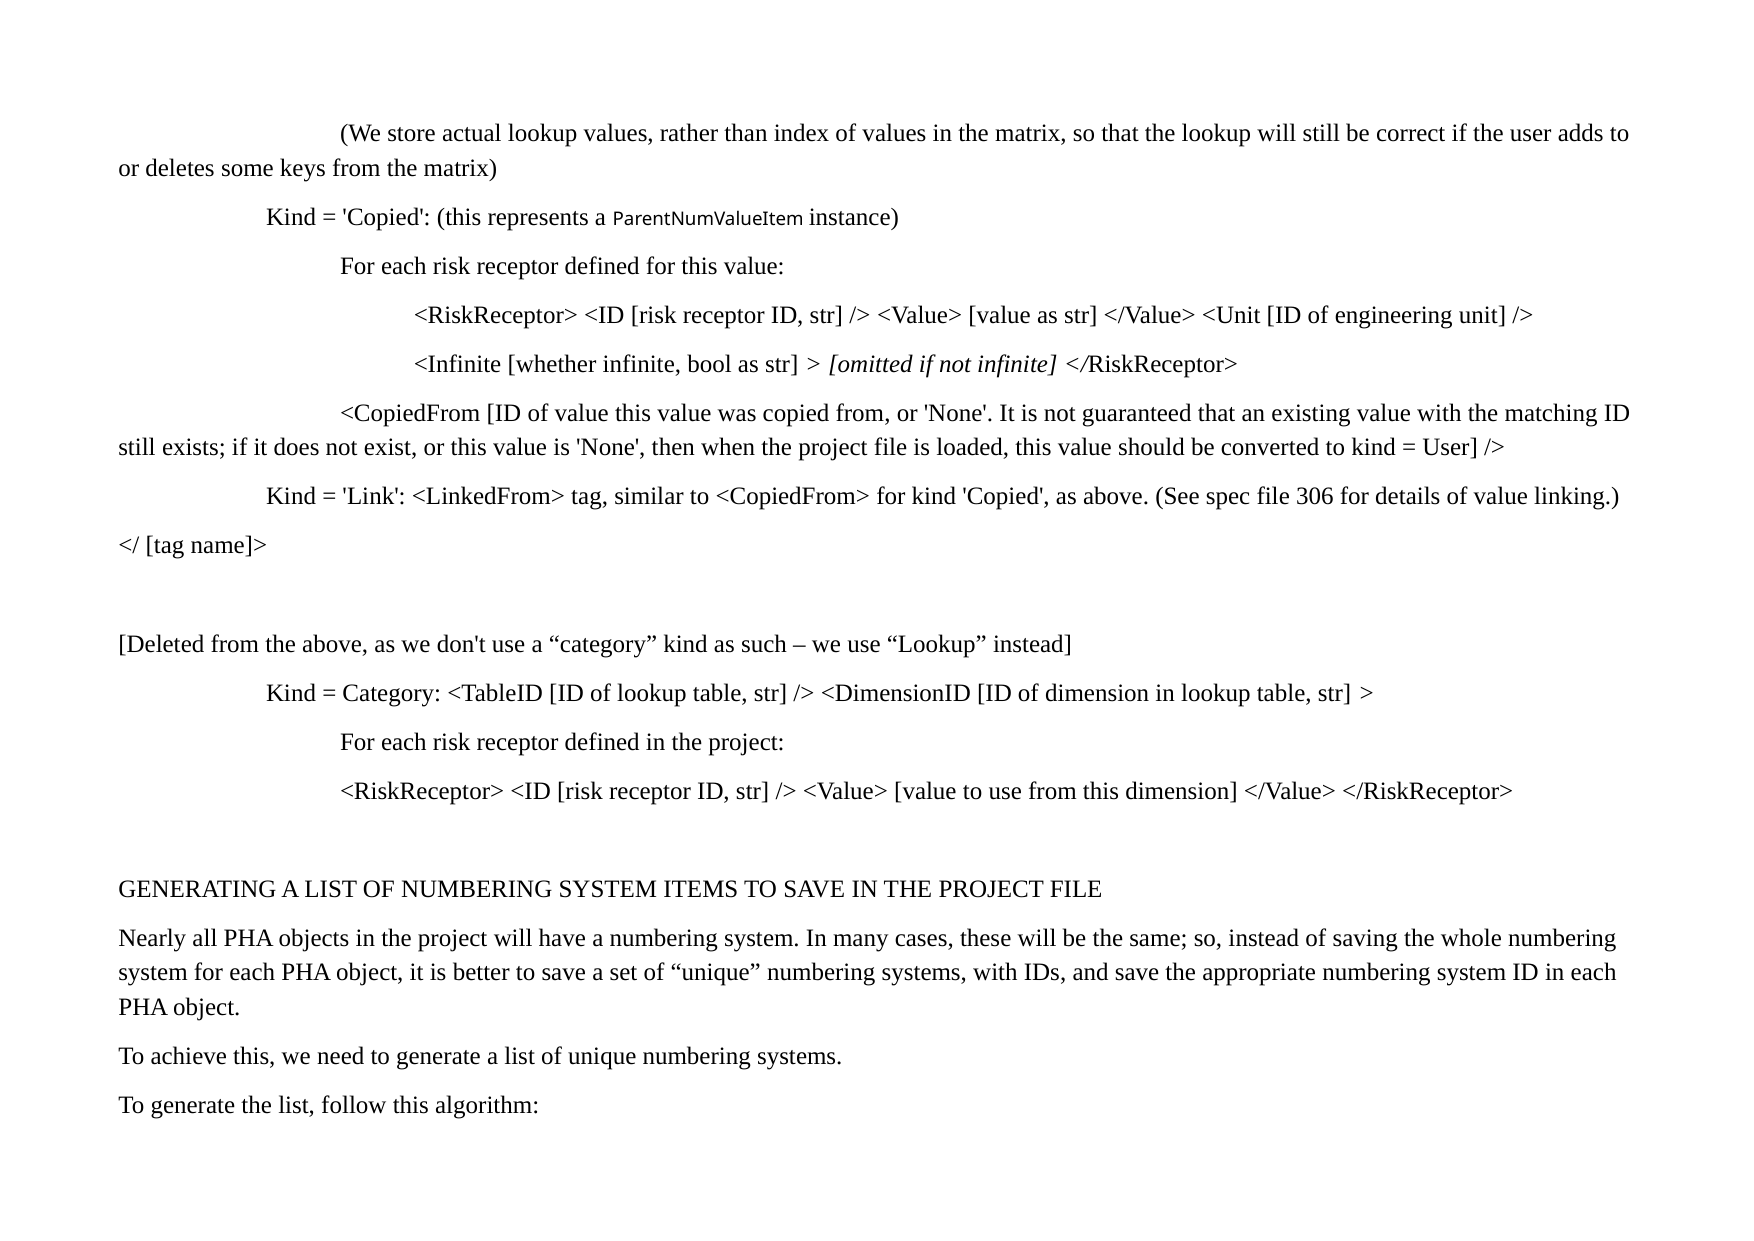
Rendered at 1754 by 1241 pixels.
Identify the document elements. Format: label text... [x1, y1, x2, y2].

text For each risk receptor defined in the project: [118, 727, 1636, 756]
text GENERATING A LIST OF NUMBERING SYSTEM ITEMS TO SAVE IN THE PROJECT FILE [118, 874, 1636, 903]
text Kind = Category: <TableID [ID of lookup table, str] /> <DimensionID [ID of dimension in lookup table, str] > [118, 678, 1636, 706]
text (We store actual lookup values, rather than index of values in the matrix, so that the lookup will still be correct if the user adds to or deletes some keys from the matrix) [118, 118, 1636, 181]
text </ [tag name]> [118, 531, 1636, 559]
text Nearly all PHA objects in the project will have a numbering system. In many cases, these will be the same; so, instead of saving the whole numbering system for each PHA object, it is better to save a set of “unique” numbering systems, with IDs, and save the appropriate numbering system ID in each PHA object. [118, 923, 1636, 1021]
text <Infinite [whether infinite, bool as str] > [omitted if not infinite] </RiskReceptor> [118, 349, 1636, 378]
text For each risk receptor defined for this value: [118, 251, 1636, 279]
text Kind = 'Link': <LinkedFrom> tag, similar to <CopiedFrom> for kind 'Copied', as above. (See spec file 306 for details of value linking.) [118, 481, 1636, 510]
text To generate the list, follow this algorithm: [118, 1090, 1636, 1119]
text <CopiedFrom [ID of value this value was copied from, or 'None'. It is not guaranteed that an existing value with the matching ID still exists; if it does not exist, or this value is 'None', then when the project file is loaded, this value should be converted to kind = User] /> [118, 398, 1636, 461]
text Kind = 'Copied': (this represents a ParentNumValueItem instance) [118, 202, 1636, 230]
text <RiskReceptor> <ID [risk receptor ID, str] /> <Value> [value to use from this dimension] </Value> </RiskReceptor> [118, 776, 1636, 804]
text To achieve this, we need to generate a list of unique numbering systems. [118, 1041, 1636, 1070]
text [Deleted from the above, as we don't use a “category” kind as such – we use “Lookup” instead] [118, 629, 1636, 657]
text <RiskReceptor> <ID [risk receptor ID, str] /> <Value> [value as str] </Value> <Unit [ID of engineering unit] /> [118, 300, 1636, 328]
